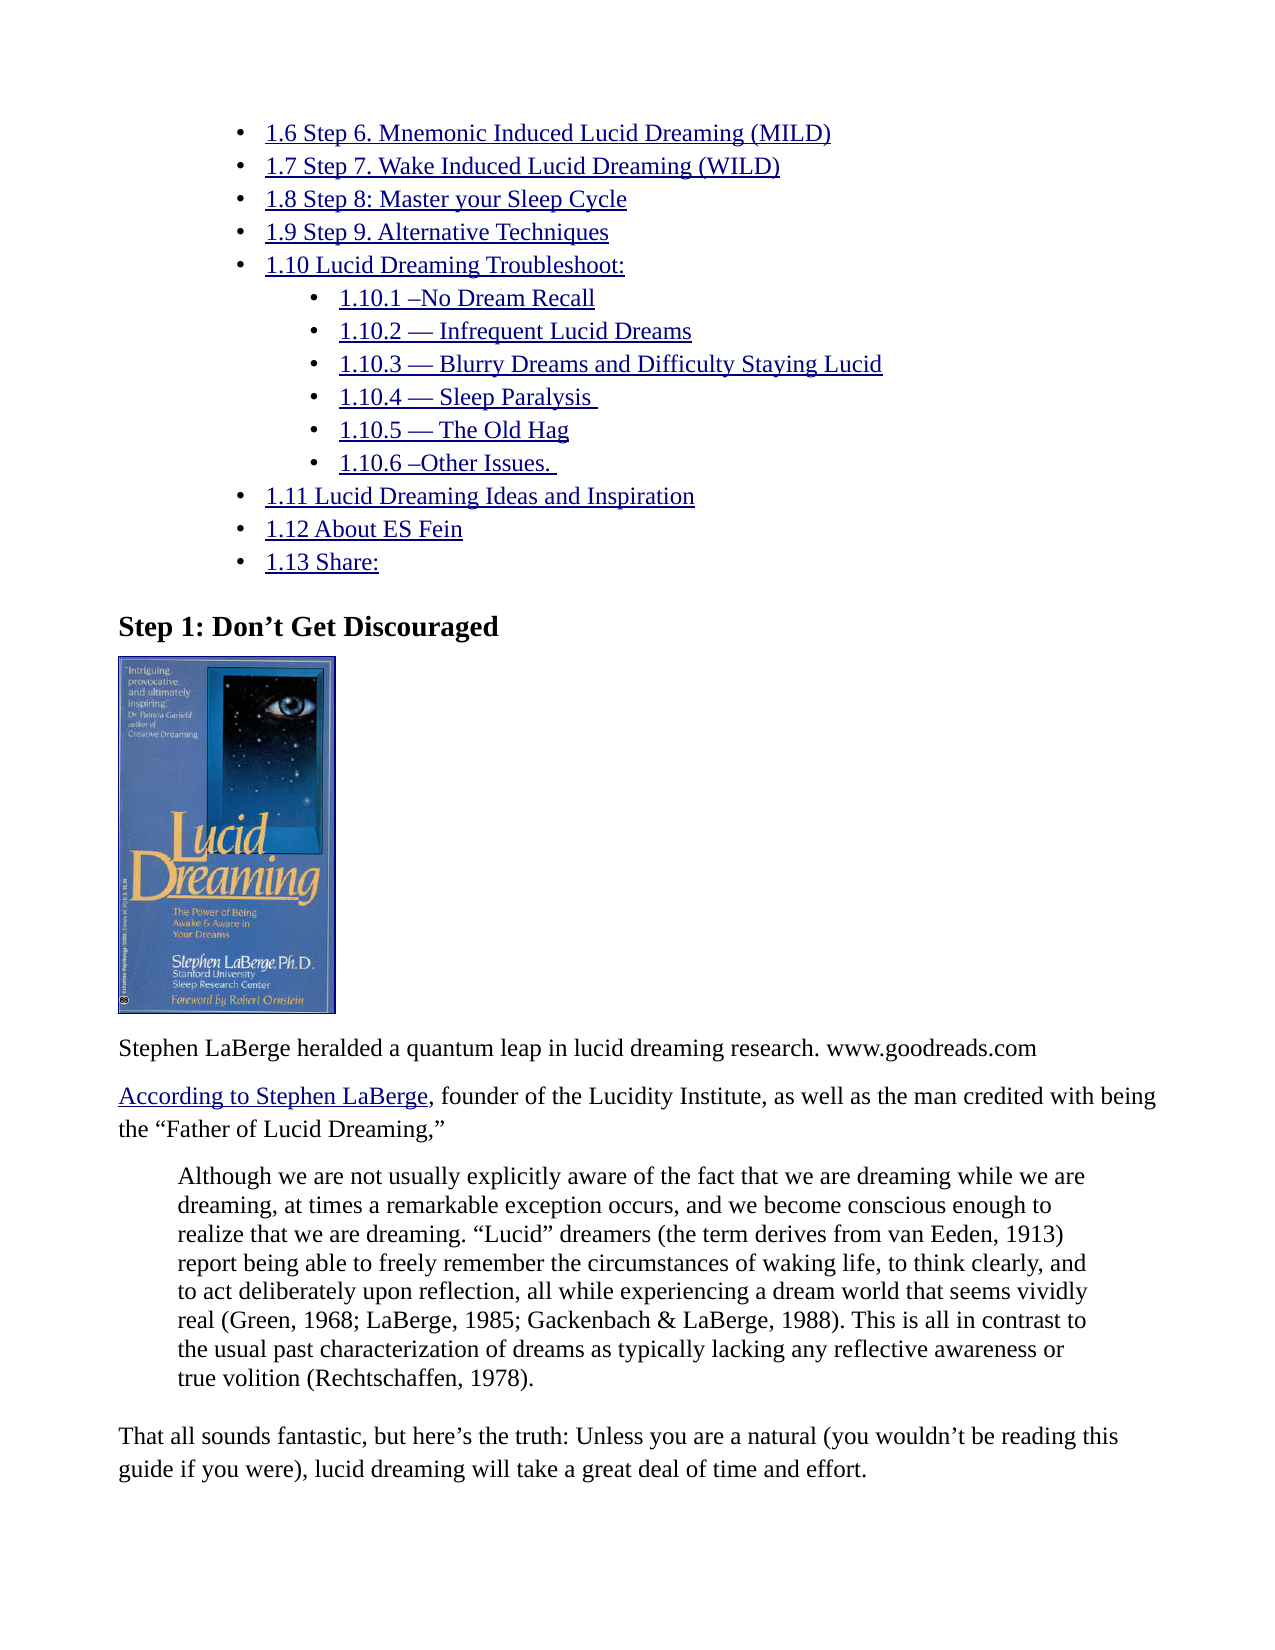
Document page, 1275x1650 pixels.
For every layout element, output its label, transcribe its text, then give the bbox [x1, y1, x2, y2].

list 1.9 Step 9. Alternative Techniques [236, 217, 1157, 246]
list 1.7 Step 7. Wake Induced Lucid Dreaming (WILD) [236, 151, 1157, 180]
list 1.10.3 — Blurry Dreams and Difficulty Staying Lucid [309, 349, 1157, 378]
list 1.8 Step 8: Master your Sleep Cycle [236, 184, 1157, 213]
list 1.10.6 –Other Issues. [309, 448, 1157, 477]
list 1.10.2 — Infrequent Lucid Dreams [309, 316, 1157, 345]
text That all sounds fantastic, but here’s the truth: Unless you are a natural (you wouldn’t be reading this guide if you were), lucid dreaming will take a great deal of time and effort. [118, 1421, 1157, 1483]
list 1.10.1 –No Dream Recall [309, 283, 1157, 312]
picture [119, 657, 334, 1013]
list 1.6 Step 6. Mnemonic Induced Lucid Dreaming (MILD) [236, 118, 1157, 147]
text Stephen LaBerge heralded a quantum leap in lucid dreaming research. www.goodreads.com [118, 1033, 1157, 1062]
list 1.11 Lucid Dreaming Ideas and Inspiration [236, 481, 1157, 510]
list 1.13 Share: [236, 547, 1157, 576]
list 1.10.4 — Sleep Paralysis [309, 382, 1157, 411]
list 1.10.5 — The Old Hag [309, 415, 1157, 444]
list 1.12 About ES Fein [236, 514, 1157, 543]
list 1.10 Lucid Dreaming Troubleshoot: [236, 250, 1157, 279]
subtitle Step 1: Don’t Get Discouraged [118, 609, 1157, 643]
text Although we are not usually explicitly aware of the fact that we are dreaming while we are dreaming, at times a remarkable exception occurs, and we become conscious enough to realize that we are dreaming. “Lucid” dreamers (the term derives from van Eeden, 1913) report being able to freely remember the circumstances of waking life, to think clearly, and to act deliberately upon reflection, all while experiencing a dream world that seems vividly real (Green, 1968; LaBerge, 1985; Gackenbach & LaBerge, 1988). This is all in contrast to the usual past characterization of dreams as typically lacking any reflective awareness or true volition (Rechtschaffen, 1978). [177, 1161, 1098, 1391]
text According to Stephen LaBerge, founder of the Lucidity Institute, as well as the man credited with being the “Father of Lucid Dreaming,” [118, 1081, 1157, 1143]
